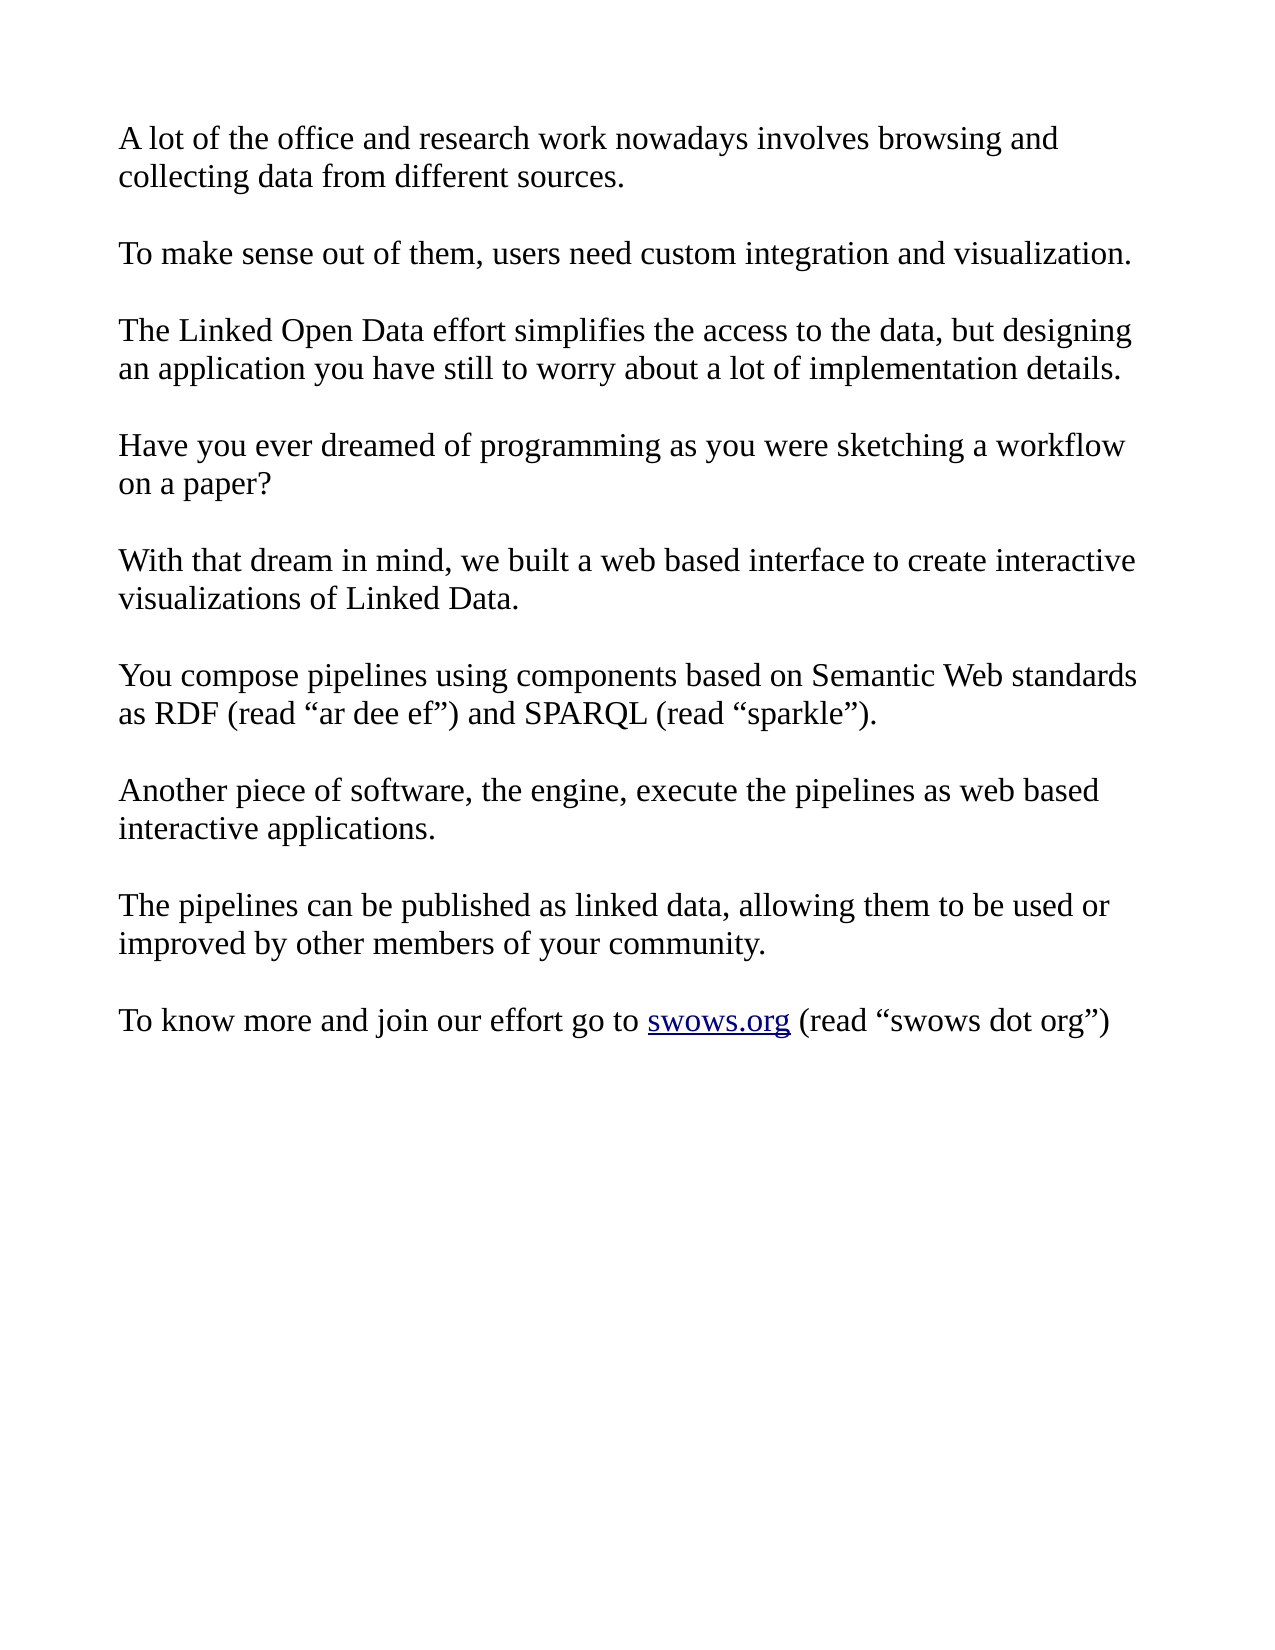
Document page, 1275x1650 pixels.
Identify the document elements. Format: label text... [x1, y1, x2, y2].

text A lot of the office and research work nowadays involves browsing and collecting data from different sources. [118, 118, 1157, 195]
text To make sense out of them, users need custom integration and visualization. [118, 233, 1157, 271]
text With that dream in mind, we built a web based interface to create interactive visualizations of Linked Data. [118, 540, 1157, 616]
text The Linked Open Data effort simplifies the access to the data, but designing an application you have still to worry about a lot of implementation details. [118, 310, 1157, 386]
text You compose pipelines using components based on Semantic Web standards as RDF (read “ar dee ef”) and SPARQL (read “sparkle”). [118, 655, 1157, 731]
text Another piece of software, the engine, execute the pipelines as web based interactive applications. [118, 770, 1157, 846]
text To know more and join our effort go to swows.org (read “swows dot org”) [118, 1000, 1157, 1038]
text Have you ever dreamed of programming as you were sketching a workflow on a paper? [118, 425, 1157, 501]
text The pipelines can be published as linked data, allowing them to be used or improved by other members of your community. [118, 885, 1157, 961]
